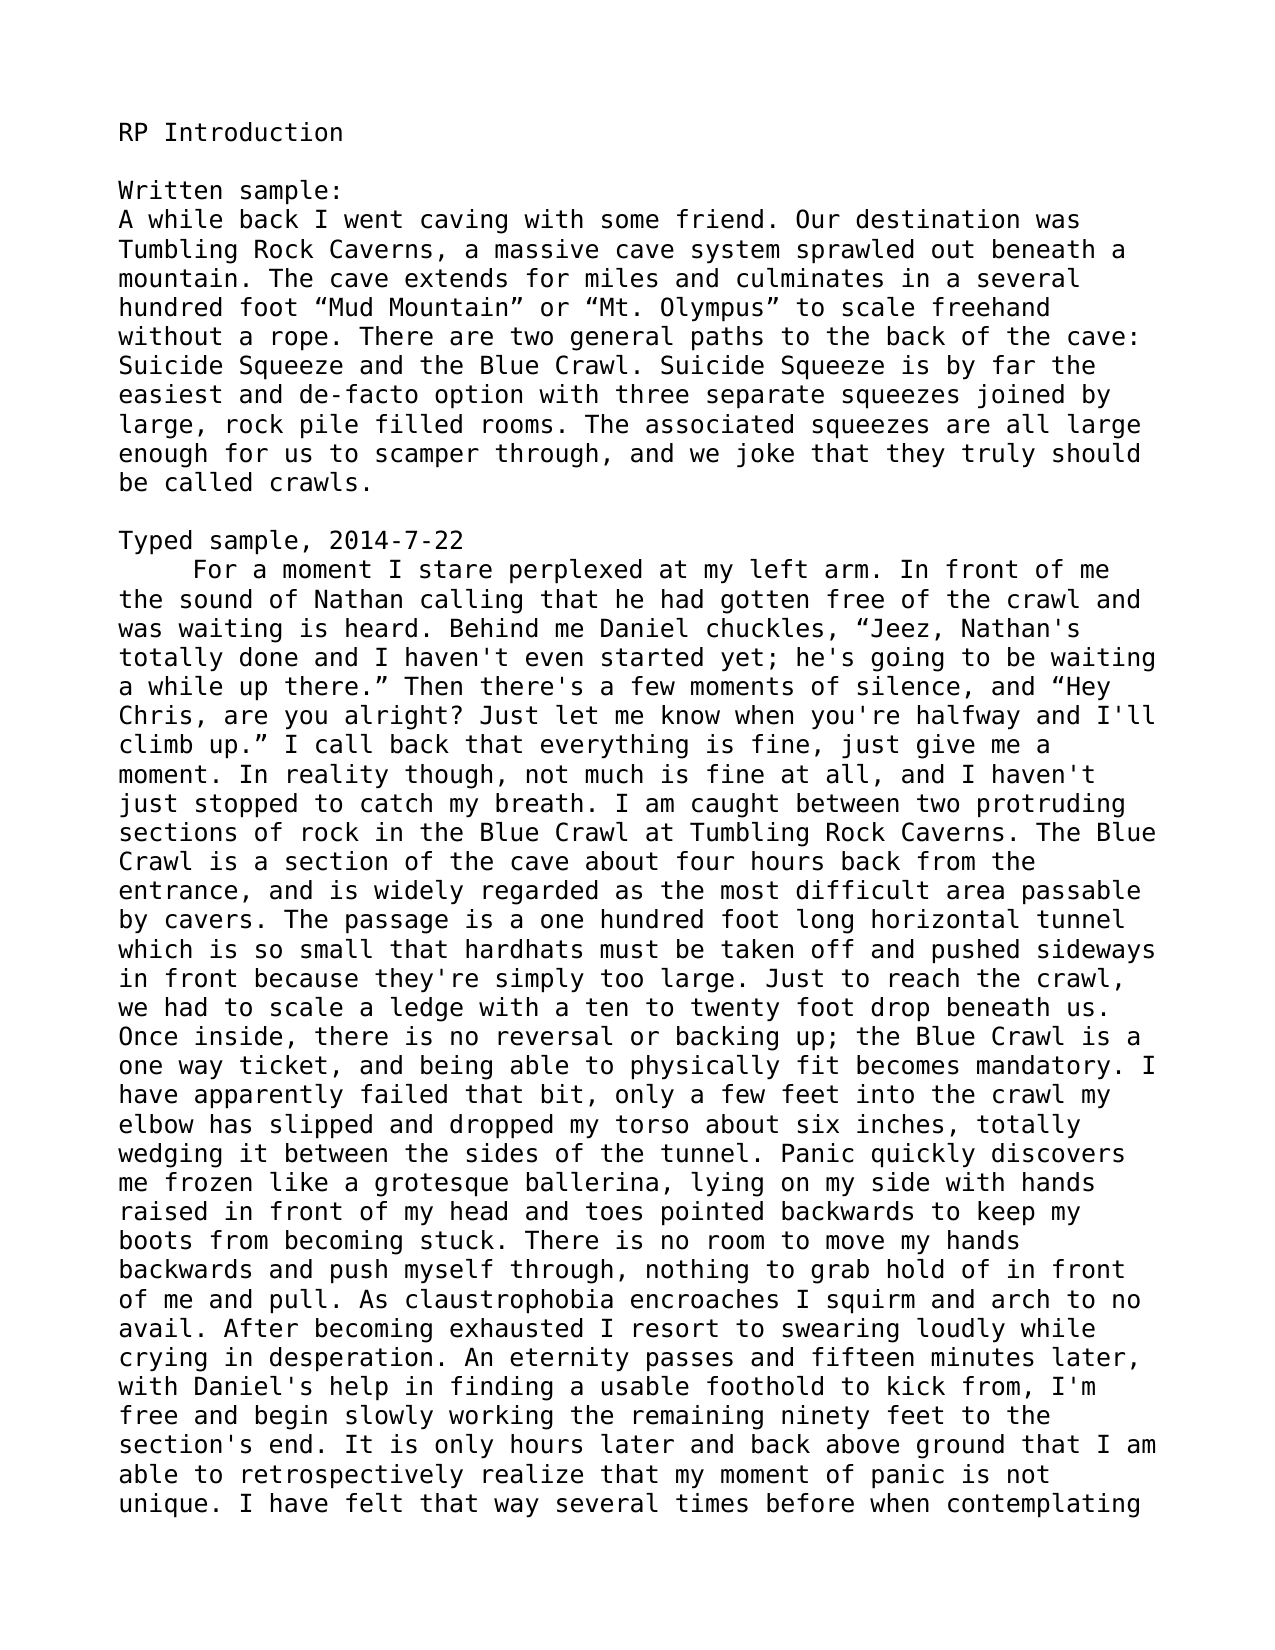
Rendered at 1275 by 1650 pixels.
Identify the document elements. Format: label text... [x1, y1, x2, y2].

text Typed sample, 2014-7-22 [118, 526, 1157, 556]
text RP Introduction [118, 118, 1157, 147]
text For a moment I stare perplexed at my left arm. In front of me the sound of Nathan calling that he had gotten free of the crawl and was waiting is heard. Behind me Daniel chuckles, “Jeez, Nathan's totally done and I haven't even started yet; he's going to be waiting a while up there.” Then there's a few moments of silence, and “Hey Chris, are you alright? Just let me know when you're halfway and I'll climb up.” I call back that everything is fine, just give me a moment. In reality though, not much is fine at all, and I haven't just stopped to catch my breath. I am caught between two protruding sections of rock in the Blue Crawl at Tumbling Rock Caverns. The Blue Crawl is a section of the cave about four hours back from the entrance, and is widely regarded as the most difficult area passable by cavers. The passage is a one hundred foot long horizontal tunnel which is so small that hardhats must be taken off and pushed sideways in front because they're simply too large. Just to reach the crawl, we had to scale a ledge with a ten to twenty foot drop beneath us. Once inside, there is no reversal or backing up; the Blue Crawl is a one way ticket, and being able to physically fit becomes mandatory. I have apparently failed that bit, only a few feet into the crawl my elbow has slipped and dropped my torso about six inches, totally wedging it between the sides of the tunnel. Panic quickly discovers me frozen like a grotesque ballerina, lying on my side with hands raised in front of my head and toes pointed backwards to keep my boots from becoming stuck. There is no room to move my hands backwards and push myself through, nothing to grab hold of in front of me and pull. As claustrophobia encroaches I squirm and arch to no avail. After becoming exhausted I resort to swearing loudly while crying in desperation. An eternity passes and fifteen minutes later, with Daniel's help in finding a usable foothold to kick from, I'm free and begin slowly working the remaining ninety feet to the section's end. It is only hours later and back above ground that I am able to retrospectively realize that my moment of panic is not unique. I have felt that way several times before when contemplating [118, 556, 1157, 1518]
text Written sample: [118, 176, 1157, 206]
text A while back I went caving with some friend. Our destination was Tumbling Rock Caverns, a massive cave system sprawled out beneath a mountain. The cave extends for miles and culminates in a several hundred foot “Mud Mountain” or “Mt. Olympus” to scale freehand without a rope. There are two general paths to the back of the cave: Suicide Squeeze and the Blue Crawl. Suicide Squeeze is by far the easiest and de-facto option with three separate squeezes joined by large, rock pile filled rooms. The associated squeezes are all large enough for us to scamper through, and we joke that they truly should be called crawls. [118, 206, 1157, 497]
